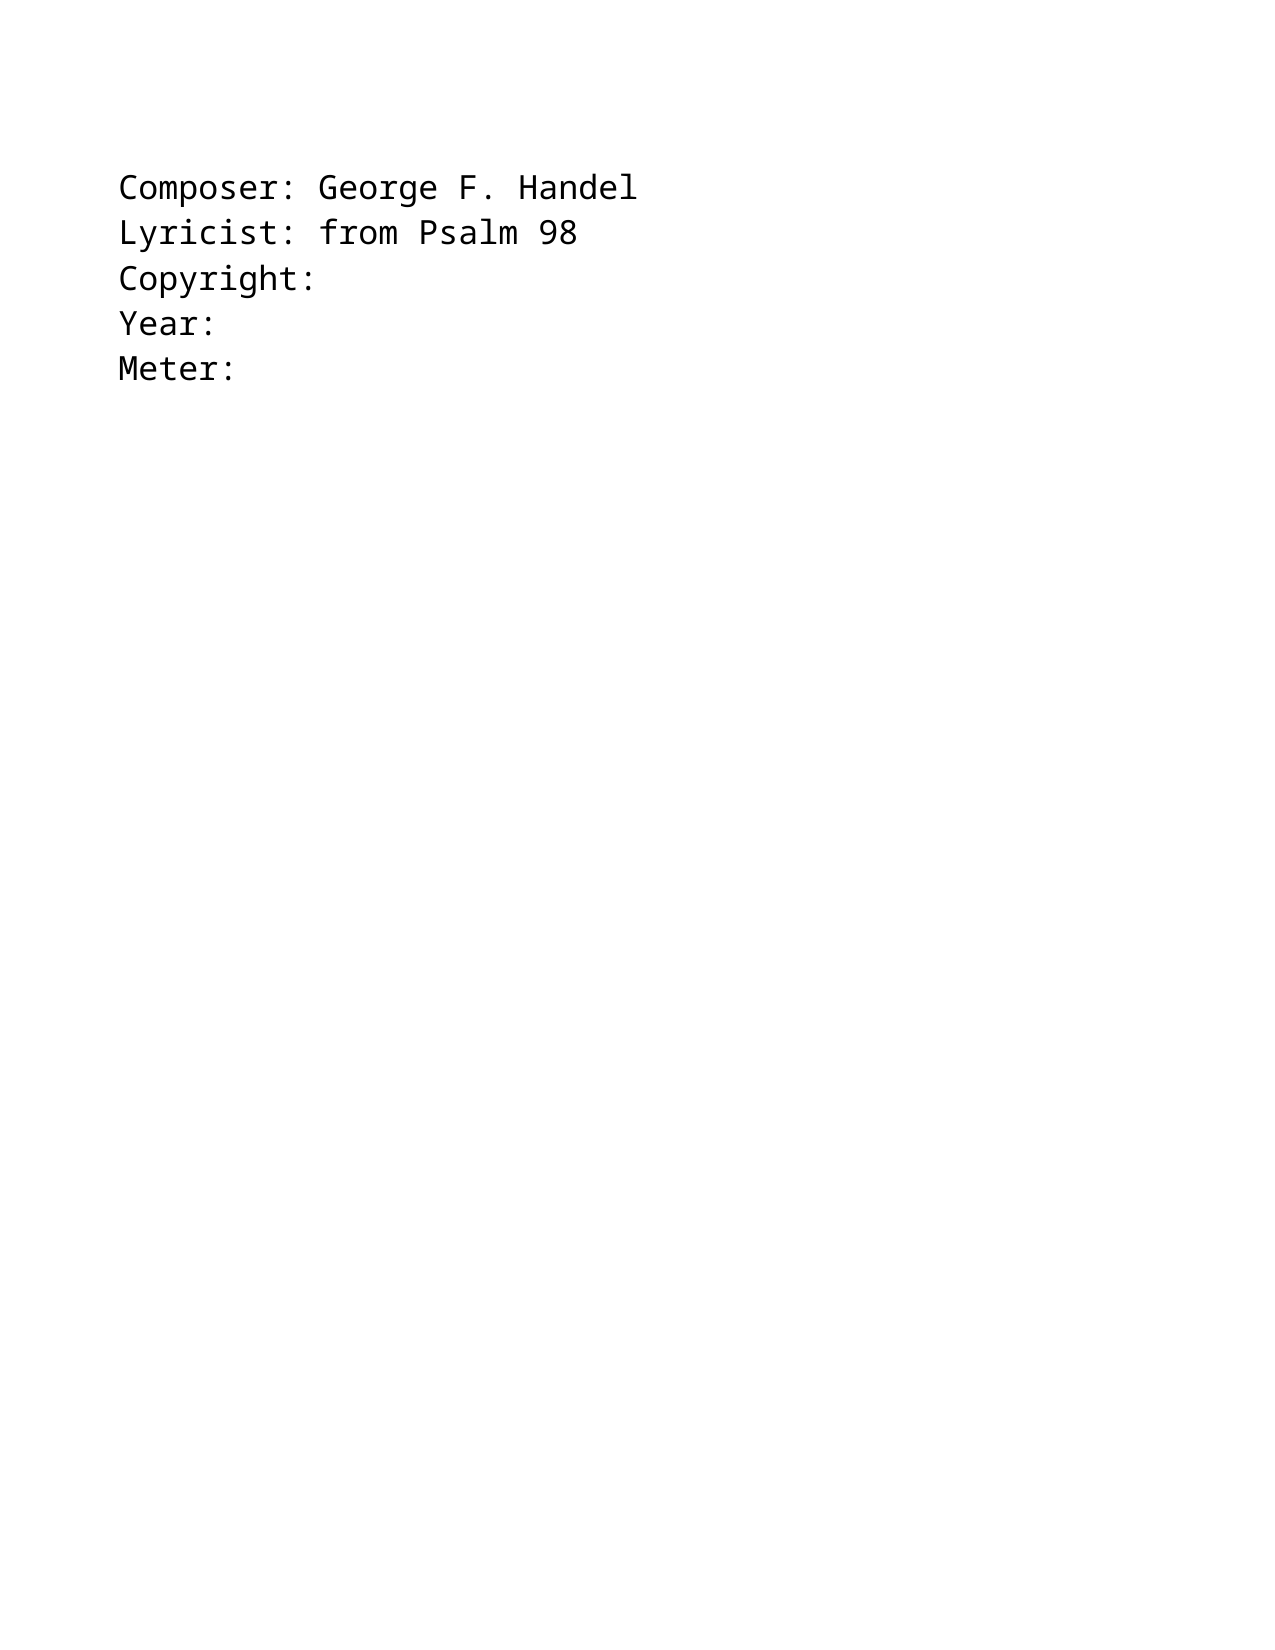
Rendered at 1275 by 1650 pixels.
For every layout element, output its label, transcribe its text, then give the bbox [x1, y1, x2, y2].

text Lyricist: from Psalm 98 [118, 209, 1157, 254]
text Meter: [118, 345, 1157, 391]
text Composer: George F. Handel [118, 163, 1157, 209]
text Copyright: [118, 254, 1157, 300]
text Year: [118, 300, 1157, 345]
